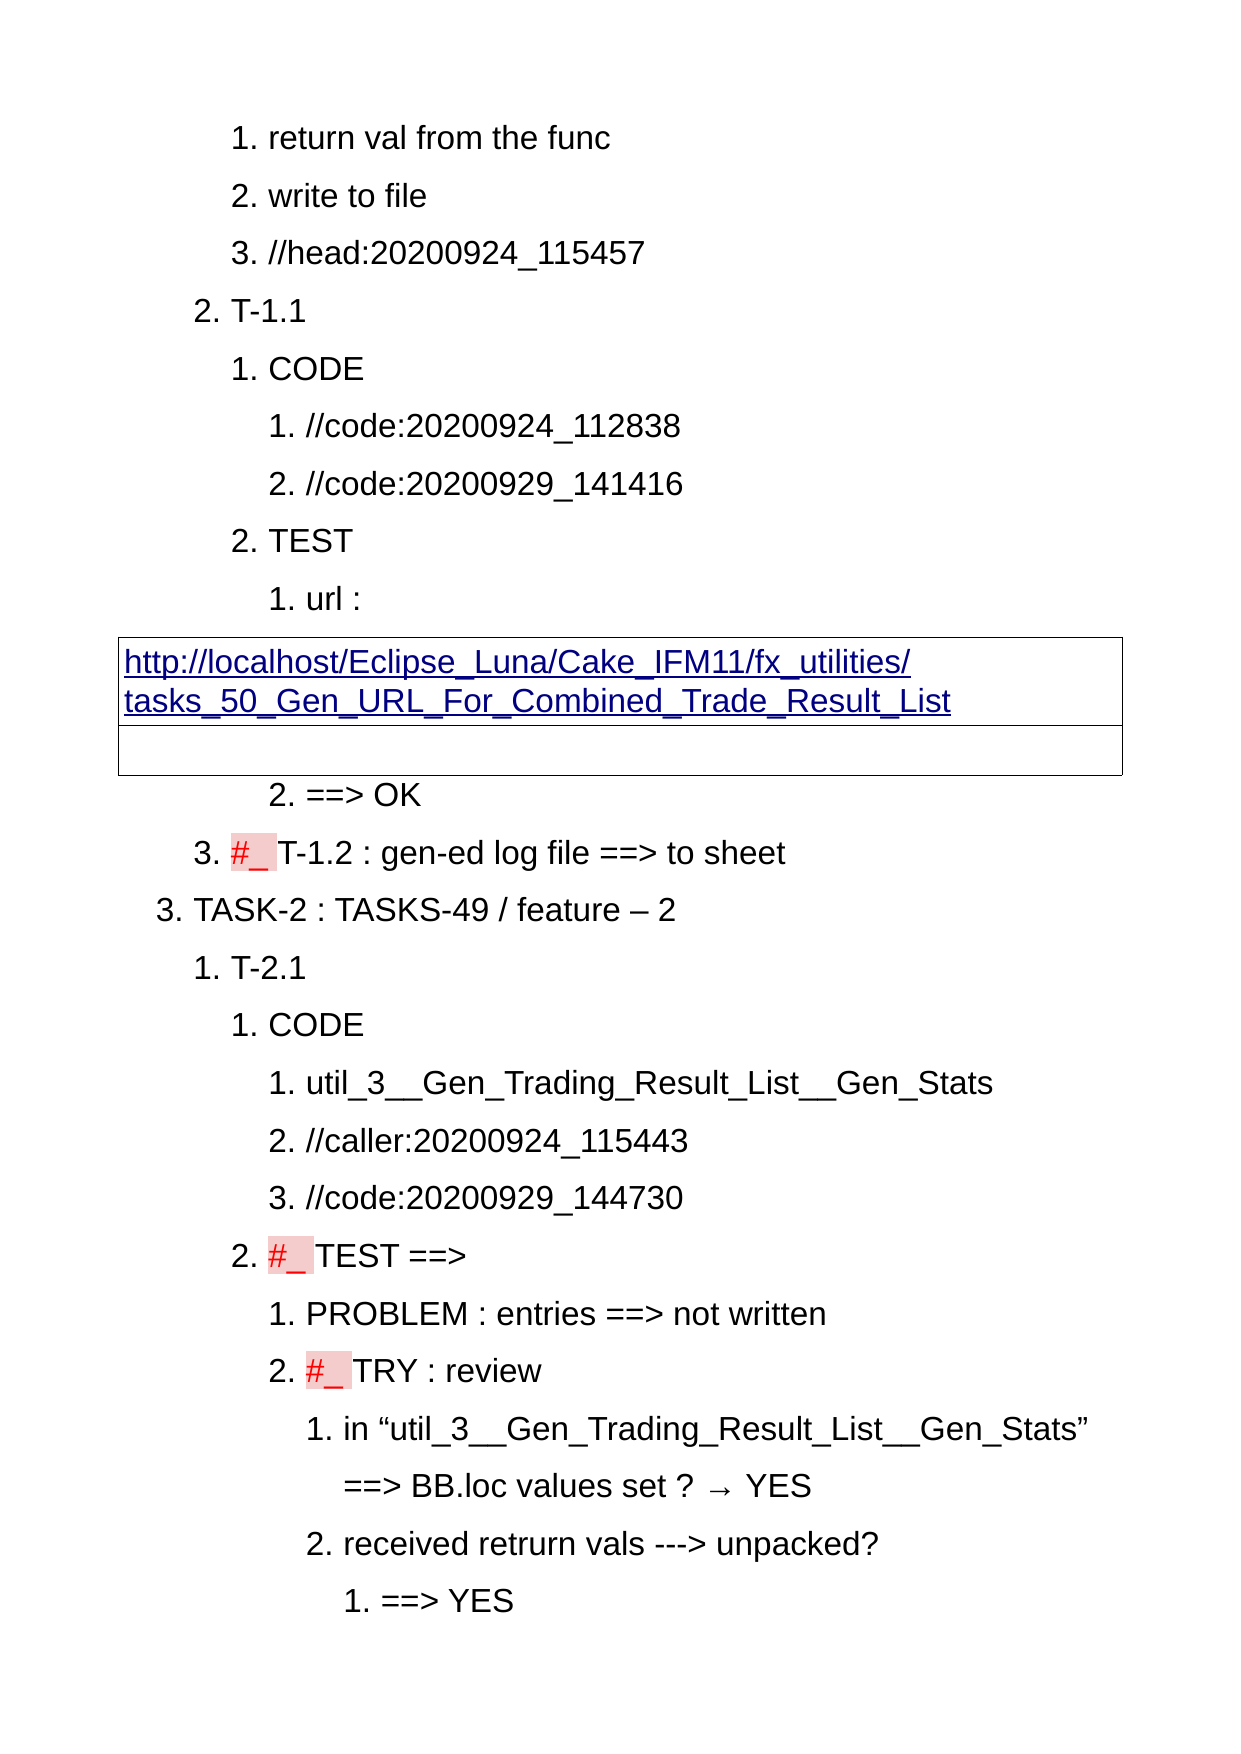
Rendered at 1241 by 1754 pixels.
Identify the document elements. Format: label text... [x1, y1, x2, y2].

list T-2.1 [193, 948, 1122, 986]
list received retrurn vals ---> unpacked? [306, 1524, 1122, 1562]
list //code:20200929_141416 [268, 464, 1122, 502]
list //caller:20200924_115443 [268, 1121, 1122, 1159]
list TASK-2 : TASKS-49 / feature – 2 [156, 890, 1122, 929]
list util_3__Gen_Trading_Result_List__Gen_Stats [268, 1063, 1122, 1102]
list return val from the func [231, 118, 1122, 157]
list write to file [231, 176, 1122, 214]
list #_ TEST ==> [231, 1236, 1122, 1274]
list in “util_3__Gen_Trading_Result_List__Gen_Stats” ==> BB.loc values set ? → YES [306, 1409, 1122, 1505]
list //code:20200929_144730 [268, 1178, 1122, 1217]
list #_ TRY : review [268, 1351, 1122, 1389]
list //head:20200924_115457 [231, 233, 1122, 272]
table_header http://localhost/Eclipse_Luna/Cake_IFM11/fx_utilities/tasks_50_Gen_URL_For_Combined_Trade_Result_List [119, 638, 1122, 725]
list T-1.1 [193, 291, 1122, 329]
list #_ T-1.2 : gen-ed log file ==> to sheet [193, 833, 1122, 871]
list //code:20200924_112838 [268, 406, 1122, 444]
list PROBLEM : entries ==> not written [268, 1293, 1122, 1332]
list ==> YES [343, 1582, 1122, 1620]
list ==> OK [268, 776, 1122, 813]
list CODE [231, 1006, 1122, 1044]
list url : [268, 579, 1122, 617]
list CODE [231, 348, 1122, 387]
table_cell [119, 726, 1122, 775]
list TEST [231, 521, 1122, 560]
